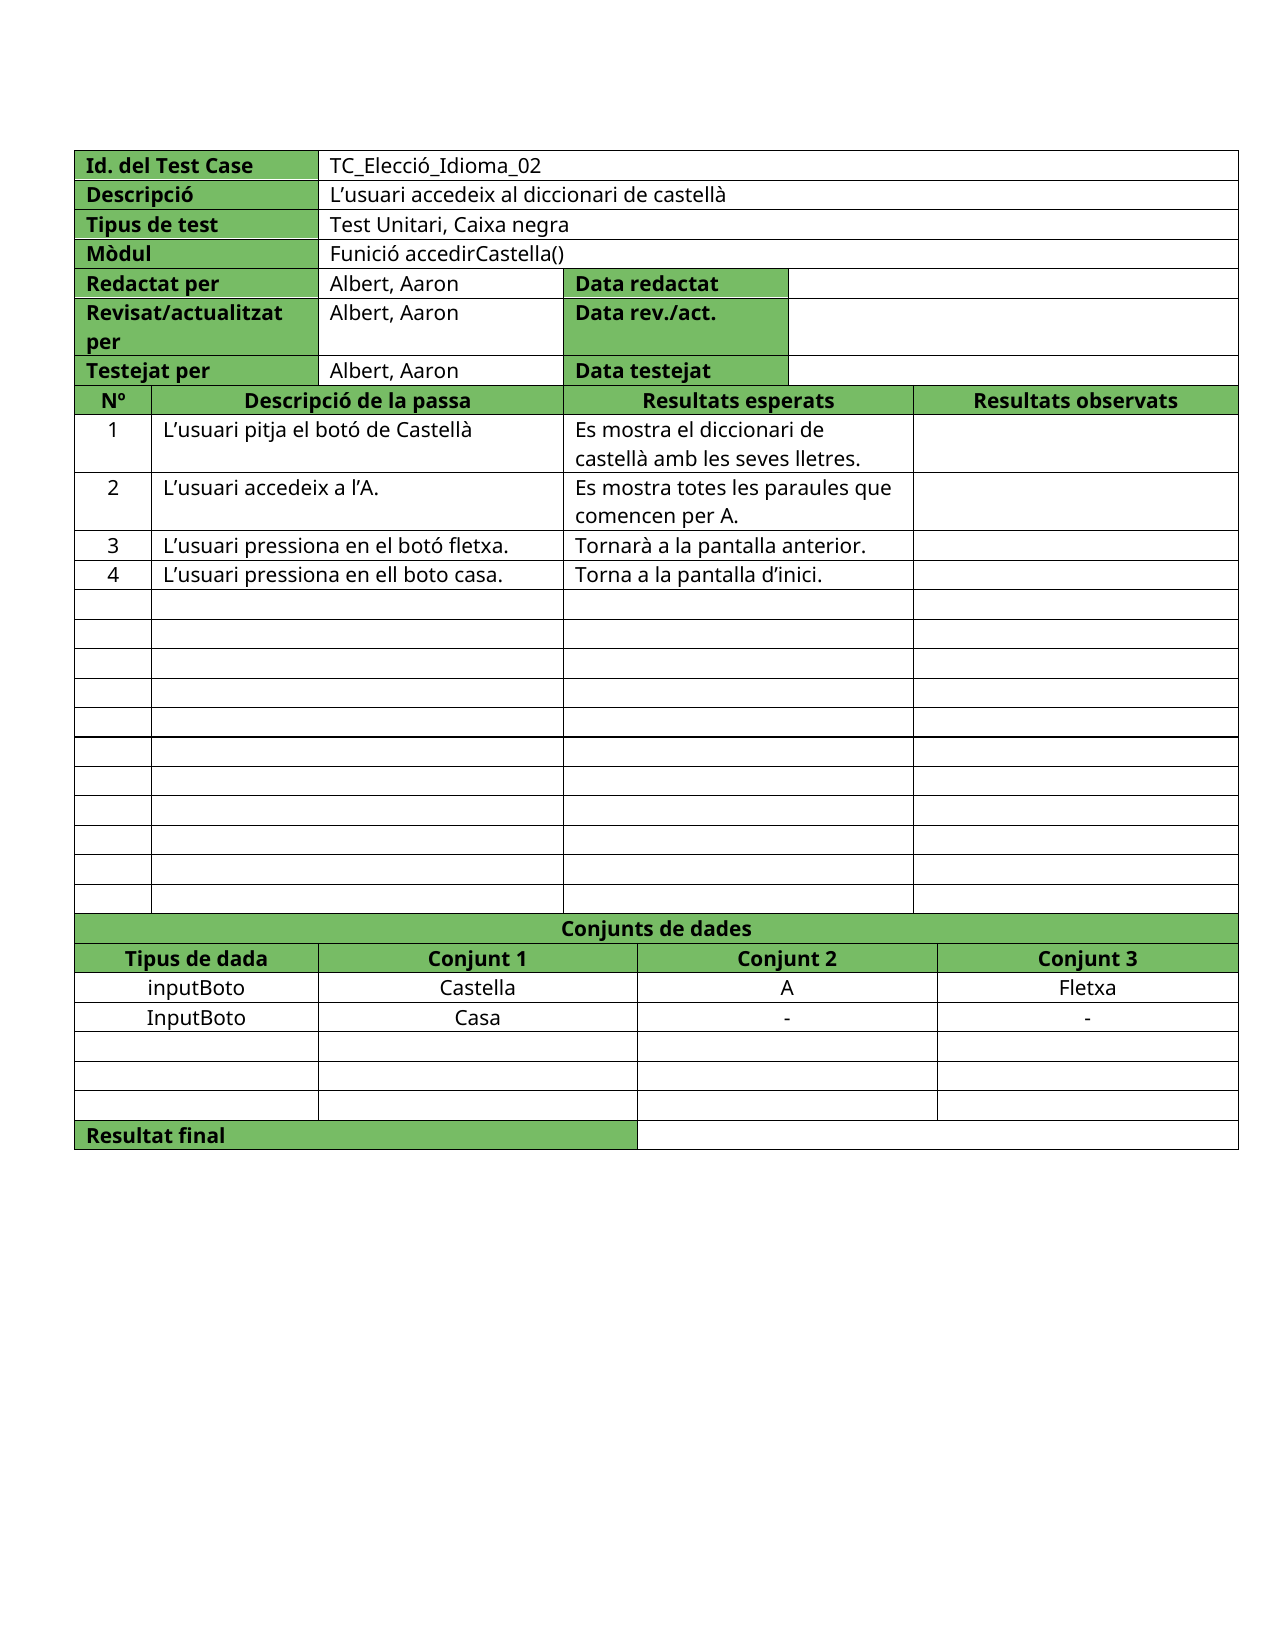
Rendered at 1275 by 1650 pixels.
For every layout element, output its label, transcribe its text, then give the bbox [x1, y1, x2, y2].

table_cell [319, 1032, 637, 1061]
table_cell Resultats observats [914, 386, 1238, 414]
table_cell L’usuari pitja el botó de Castellà [152, 415, 563, 472]
table_cell [914, 855, 1238, 884]
table_cell [914, 679, 1238, 707]
table_cell [914, 885, 1238, 913]
table_cell [564, 708, 913, 736]
table_cell Es mostra totes les paraules que comencen per A. [564, 473, 913, 530]
table_cell [75, 796, 151, 825]
table_cell Redactat per [75, 269, 318, 297]
table_cell [75, 1062, 318, 1090]
table_cell [789, 299, 1238, 355]
table_cell [914, 531, 1238, 559]
table_cell [938, 1032, 1238, 1061]
table_cell [789, 269, 1238, 297]
table_cell [564, 738, 913, 766]
table_cell 3 [75, 531, 151, 559]
table_cell Descripció [75, 181, 318, 209]
table_cell Resultats esperats [564, 386, 913, 414]
table_cell Conjunt 3 [938, 944, 1238, 972]
table_cell [75, 1091, 318, 1120]
table_cell Tornarà a la pantalla anterior. [564, 531, 913, 559]
table_cell [914, 415, 1238, 472]
table_cell InputBoto [75, 1003, 318, 1031]
table_cell Castella [319, 973, 637, 1002]
table_cell [152, 855, 563, 884]
table_cell Descripció de la passa [152, 386, 563, 414]
table_cell [75, 885, 151, 913]
table_cell [564, 590, 913, 618]
table_cell [564, 826, 913, 854]
table_cell Testejat per [75, 356, 318, 385]
table_cell [152, 590, 563, 618]
table_cell [638, 1032, 937, 1061]
table_cell [75, 620, 151, 648]
table_cell 4 [75, 561, 151, 589]
table_cell [914, 826, 1238, 854]
table_cell Albert, Aaron [319, 269, 563, 297]
table_cell [75, 855, 151, 884]
table_cell [914, 738, 1238, 766]
table_cell [75, 708, 151, 736]
table_cell Data redactat [564, 269, 788, 297]
table_cell L’usuari pressiona en el botó fletxa. [152, 531, 563, 559]
table_cell Conjunts de dades [75, 914, 1238, 943]
table_cell [914, 649, 1238, 677]
table_cell [914, 561, 1238, 589]
table_cell A [638, 973, 937, 1002]
table_cell Mòdul [75, 240, 318, 268]
table_cell Albert, Aaron [319, 299, 563, 355]
table_cell [152, 649, 563, 677]
table_cell L’usuari accedeix al diccionari de castellà [319, 181, 1238, 209]
table_cell [152, 885, 563, 913]
table_cell Fletxa [938, 973, 1238, 1002]
table_cell [789, 356, 1238, 385]
table_cell [75, 590, 151, 618]
table_cell Conjunt 2 [638, 944, 937, 972]
table_cell [75, 1032, 318, 1061]
table_cell [638, 1121, 1238, 1149]
table_cell Data testejat [564, 356, 788, 385]
table_cell Data rev./act. [564, 299, 788, 355]
table_cell Torna a la pantalla d’inici. [564, 561, 913, 589]
table_cell [914, 590, 1238, 618]
table_cell [152, 826, 563, 854]
table_cell [152, 620, 563, 648]
table_cell Test Unitari, Caixa negra [319, 210, 1238, 238]
table_cell [914, 620, 1238, 648]
table_cell [914, 708, 1238, 736]
table_cell [564, 767, 913, 795]
table_header Id. del Test Case [75, 151, 318, 179]
table_cell Conjunt 1 [319, 944, 637, 972]
table_cell 2 [75, 473, 151, 530]
table_cell [564, 679, 913, 707]
table_cell Tipus de test [75, 210, 318, 238]
table_header TC_Elecció_Idioma_02 [319, 151, 1238, 179]
table_cell [914, 796, 1238, 825]
table_cell Funició accedirCastella() [319, 240, 1238, 268]
table_cell [564, 620, 913, 648]
table_cell [638, 1091, 937, 1120]
table_cell - [938, 1003, 1238, 1031]
table_cell [152, 796, 563, 825]
table_cell Casa [319, 1003, 637, 1031]
table_cell - [638, 1003, 937, 1031]
table_cell [938, 1062, 1238, 1090]
table_cell [152, 738, 563, 766]
table_cell [152, 767, 563, 795]
table_cell [152, 679, 563, 707]
table_cell [914, 767, 1238, 795]
table_cell [638, 1062, 937, 1090]
table_cell [319, 1091, 637, 1120]
table_cell [75, 826, 151, 854]
table_cell [152, 708, 563, 736]
table_cell [914, 473, 1238, 530]
table_cell [75, 767, 151, 795]
table_cell [564, 855, 913, 884]
table_cell [319, 1062, 637, 1090]
table_cell 1 [75, 415, 151, 472]
table_cell L’usuari pressiona en ell boto casa. [152, 561, 563, 589]
table_cell Tipus de dada [75, 944, 318, 972]
table_cell Nº [75, 386, 151, 414]
table_cell Albert, Aaron [319, 356, 563, 385]
table_cell [75, 738, 151, 766]
table_cell inputBoto [75, 973, 318, 1002]
table_cell [564, 796, 913, 825]
table_cell L’usuari accedeix a l’A. [152, 473, 563, 530]
table_cell [938, 1091, 1238, 1120]
table_cell [564, 885, 913, 913]
table_cell [75, 679, 151, 707]
table_cell [75, 649, 151, 677]
table_cell [564, 649, 913, 677]
table_cell Es mostra el diccionari de castellà amb les seves lletres. [564, 415, 913, 472]
table_cell Resultat final [75, 1121, 637, 1149]
table_cell Revisat/actualitzat per [75, 299, 318, 355]
